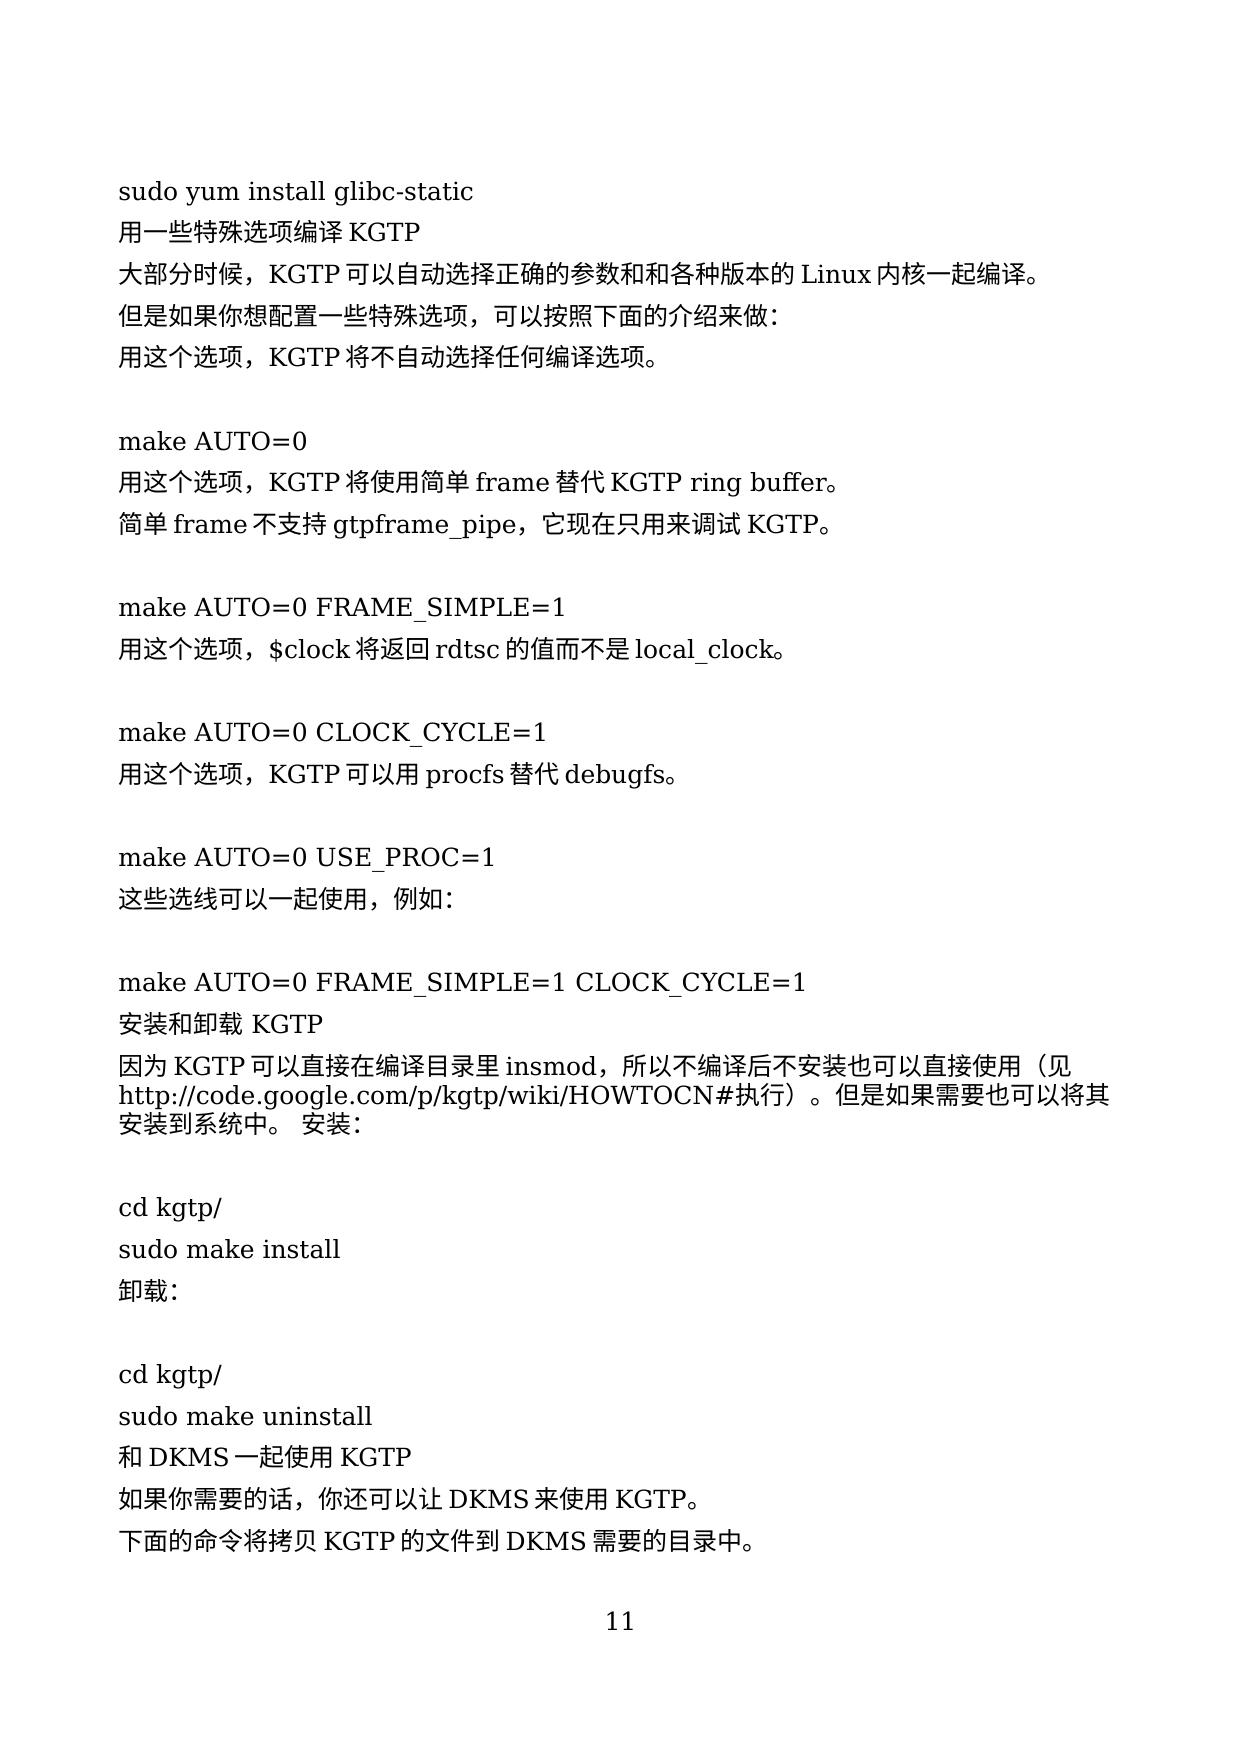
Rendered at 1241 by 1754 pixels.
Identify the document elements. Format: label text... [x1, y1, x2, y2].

text make AUTO=0 CLOCK_CYCLE=1 [118, 718, 1122, 748]
text make AUTO=0 USE_PROC=1 [118, 843, 1122, 873]
text 安装和卸载 KGTP [118, 1010, 1122, 1039]
text 用这个选项，$clock将返回rdtsc的值而不是local_clock。 [118, 635, 1122, 664]
text make AUTO=0 [118, 427, 1122, 456]
text 用这个选项，KGTP可以用procfs替代debugfs。 [118, 760, 1122, 789]
text 如果你需要的话，你还可以让DKMS来使用KGTP。 [118, 1485, 1122, 1514]
text 用这个选项，KGTP将使用简单frame替代KGTP ring buffer。 [118, 468, 1122, 498]
text sudo make uninstall [118, 1402, 1122, 1431]
text 卸载： [118, 1277, 1122, 1306]
text cd kgtp/ [118, 1360, 1122, 1389]
text sudo yum install glibc-static [118, 177, 1122, 206]
text sudo make install [118, 1235, 1122, 1264]
text 用这个选项，KGTP将不自动选择任何编译选项。 [118, 343, 1122, 373]
text cd kgtp/ [118, 1193, 1122, 1223]
text 因为KGTP可以直接在编译目录里insmod，所以不编译后不安装也可以直接使用（见 http://code.google.com/p/kgtp/wiki/HOWTOCN#执行）。但是如果需要也可以将其安装到系统中。 安装： [118, 1052, 1122, 1139]
text 但是如果你想配置一些特殊选项，可以按照下面的介绍来做： [118, 302, 1122, 331]
text make AUTO=0 FRAME_SIMPLE=1 [118, 593, 1122, 623]
text 和DKMS一起使用KGTP [118, 1443, 1122, 1473]
text 简单frame不支持gtpframe_pipe，它现在只用来调试KGTP。 [118, 510, 1122, 539]
text make AUTO=0 FRAME_SIMPLE=1 CLOCK_CYCLE=1 [118, 968, 1122, 998]
text 这些选线可以一起使用，例如： [118, 885, 1122, 914]
text 用一些特殊选项编译KGTP [118, 218, 1122, 248]
text 大部分时候，KGTP可以自动选择正确的参数和和各种版本的Linux内核一起编译。 [118, 260, 1122, 289]
text 下面的命令将拷贝KGTP的文件到DKMS需要的目录中。 [118, 1527, 1122, 1556]
